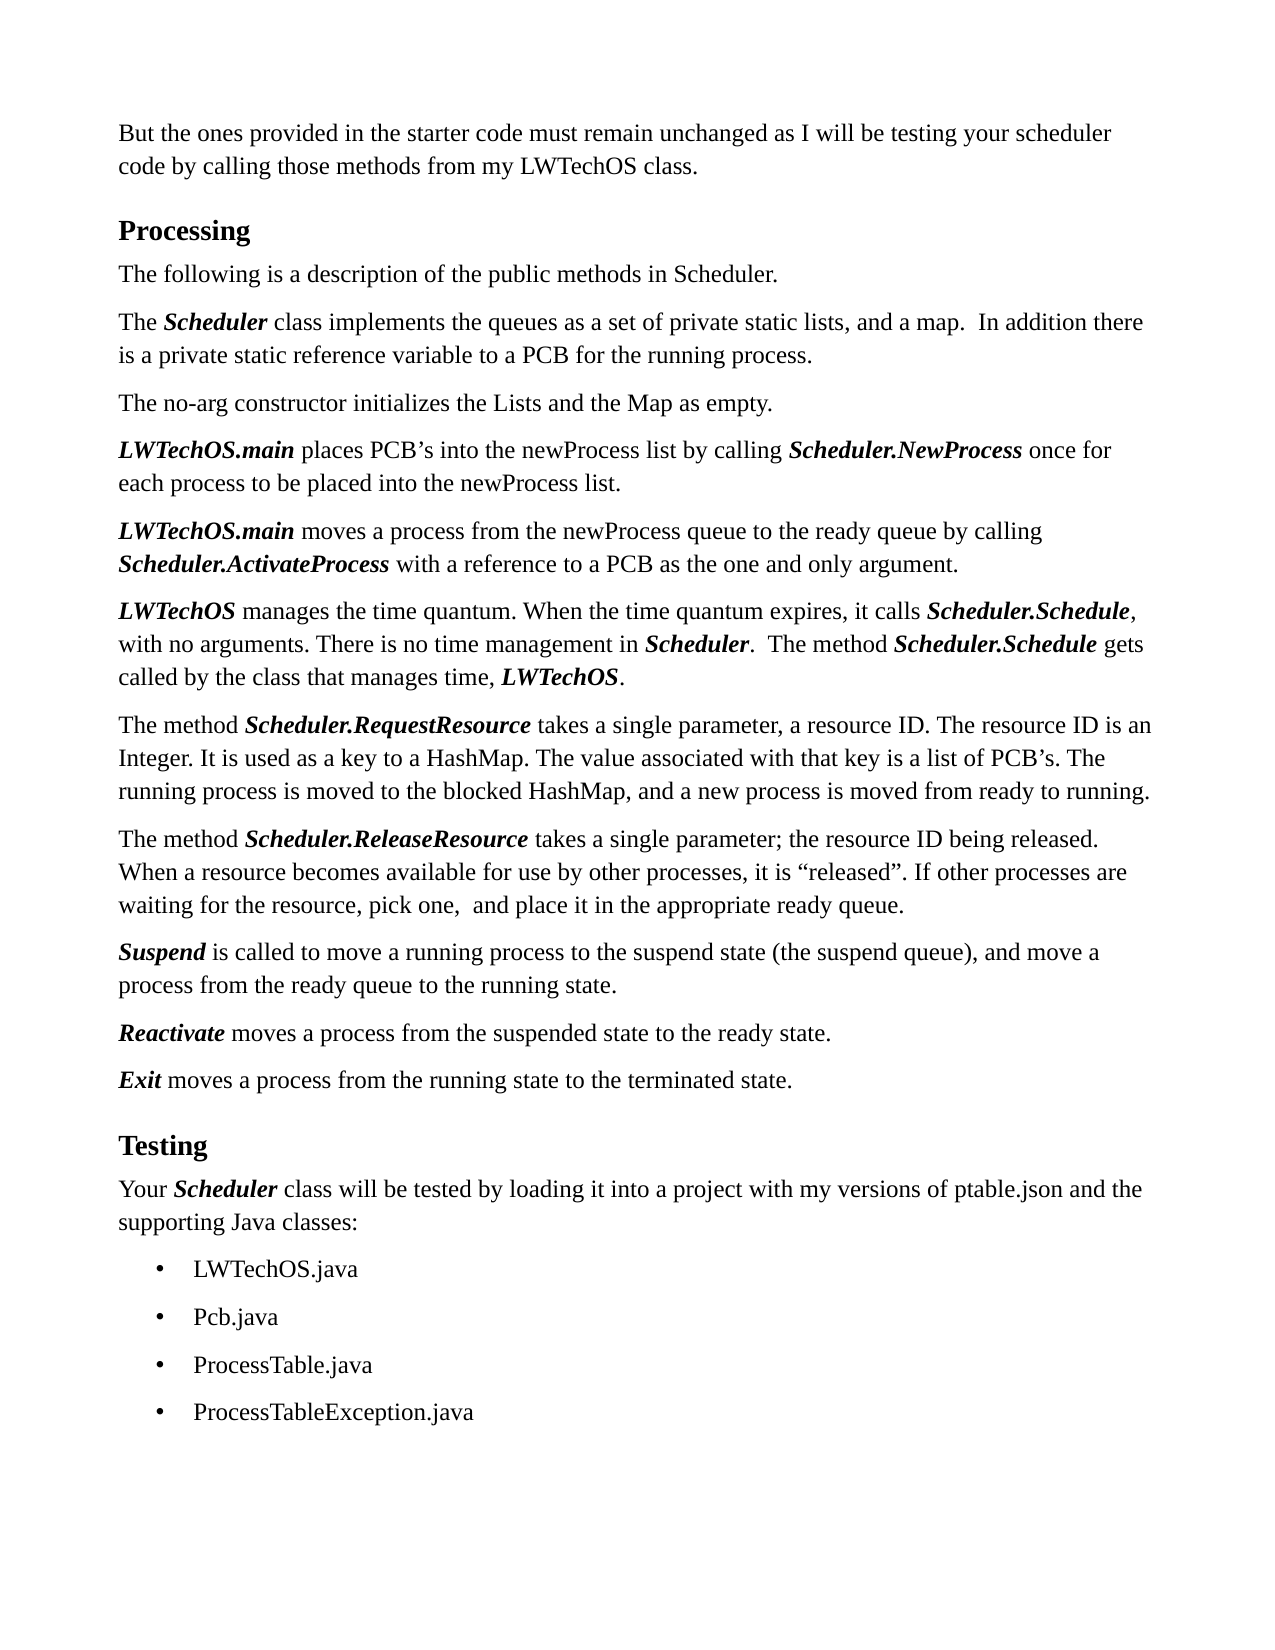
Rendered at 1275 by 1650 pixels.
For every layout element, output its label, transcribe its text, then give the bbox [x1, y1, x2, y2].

text The no-arg constructor initializes the Lists and the Map as empty. [118, 388, 1157, 416]
list LWTechOS.java [156, 1254, 1157, 1283]
text LWTechOS.main moves a process from the newProcess queue to the ready queue by calling Scheduler.ActivateProcess with a reference to a PCB as the one and only argument. [118, 516, 1157, 578]
list Pcb.java [156, 1302, 1157, 1331]
subtitle Testing [118, 1128, 1157, 1161]
text The method Scheduler.RequestResource takes a single parameter, a resource ID. The resource ID is an Integer. It is used as a key to a HashMap. The value associated with that key is a list of PCB’s. The running process is moved to the blocked HashMap, and a new process is moved from ready to running. [118, 710, 1157, 805]
text But the ones provided in the starter code must remain unchanged as I will be testing your scheduler code by calling those methods from my LWTechOS class. [118, 118, 1157, 180]
text Exit moves a process from the running state to the terminated state. [118, 1066, 1157, 1094]
text The method Scheduler.ReleaseResource takes a single parameter; the resource ID being released. When a resource becomes available for use by other processes, it is “released”. If other processes are waiting for the resource, pick one, and place it in the appropriate ready queue. [118, 824, 1157, 918]
list ProcessTableException.java [156, 1397, 1157, 1426]
text Suspend is called to move a running process to the suspend state (the suspend queue), and move a process from the ready queue to the running state. [118, 937, 1157, 999]
list ProcessTable.java [156, 1350, 1157, 1378]
text The Scheduler class implements the queues as a set of private static lists, and a map. In addition there is a private static reference variable to a PCB for the running process. [118, 307, 1157, 369]
subtitle Processing [118, 213, 1157, 247]
text LWTechOS manages the time quantum. When the time quantum expires, it calls Scheduler.Schedule, with no arguments. There is no time management in Scheduler. The method Scheduler.Schedule gets called by the class that manages time, LWTechOS. [118, 596, 1157, 691]
text LWTechOS.main places PCB’s into the newProcess list by calling Scheduler.NewProcess once for each process to be placed into the newProcess list. [118, 435, 1157, 497]
text Reactivate moves a process from the suspended state to the ready state. [118, 1018, 1157, 1047]
text Your Scheduler class will be tested by loading it into a project with my versions of ptable.json and the supporting Java classes: [118, 1174, 1157, 1236]
text The following is a description of the public methods in Scheduler. [118, 259, 1157, 288]
